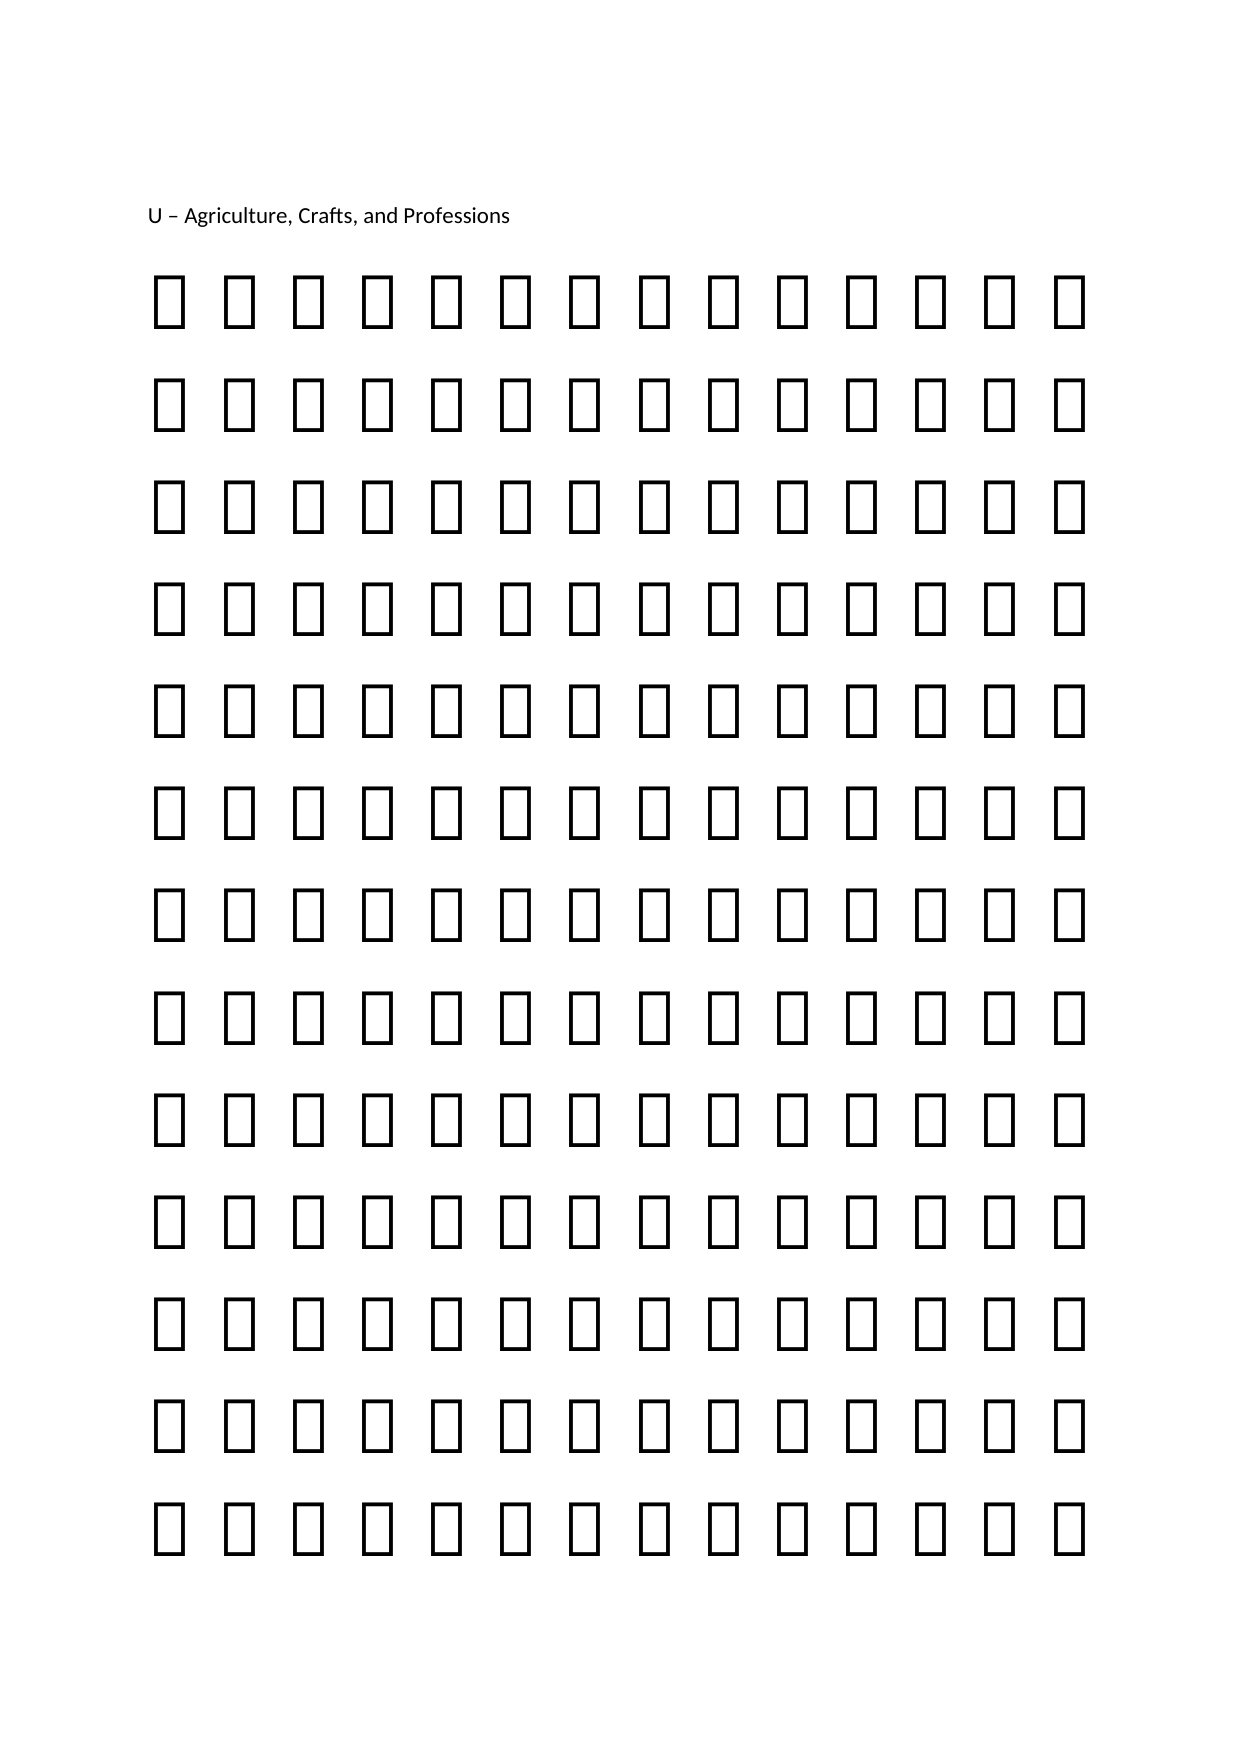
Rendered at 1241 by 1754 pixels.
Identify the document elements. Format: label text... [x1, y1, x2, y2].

text U – Agriculture, Crafts, and Professions [148, 201, 1092, 229]
text 󴟌 󴟍 󴟎 󴟏 󴟐 󴟑 󴟒 󴟓 󴟔 󴟕 󴟖 󴟗 󴟘 󴟙 󴟚 󴟛 󴟜 󴟝 󴟞 󴟟 󴟠 󴟡 󴟢 󴟣 󴟤 󴟥 󴟦 󴟧 󴟨 󴟩 󴟪 󴟫 󴟬 󴟭 󴟮 󴟯 󴟰 󴟱 󴟲 󴟳 󴟴 󴟵 󴟶 󴟷 󴟸 󴟹 󴟺 󴟻 󴟼 󴟽 󴟾 󴟿 󴠀 󴠁 󴠂 󴠃 󴠄 󴠅 󴠆 󴠇 󴠈 󴠉 󴠊 󴠋 󴠌 󴠍 󴠎 󴠏 󴠐 󴠑 󴠒 󴠓 󴠔 󴠕 󴠖 󴠗 󴠘 󴠙 󴠚 󴠛 󴠜 󴠝 󴠞 󴠟 󴠠 󴠡 󴠢 󴠣 󴠤 󴠥 󴠦 󴠧 󴠨 󴠩 󴠪 󴠫 󴠬 󴠭 󴠮 󴠯 󴠰 󴠱 󴠲 󴠳 󴠴 󴠵 󴠶 󴠷 󴠸 󴠹 󴠺 󴠻 󴠼 󴠽 󴠾 󴠿 󴡀 󴡁 󴡂 󴡃 󴡄 󴡅 󴡆 󴡇 󴡈 󴡉 󴡊 󴡋 󴡌 󴡍 󴡎 󴡏 󴡐 󴡑 󴡒 󴡓 󴡔 󴡕 󴡖 󴡗 󴡘 󴡙 󴡚 󴡛 󴡜 󴡝 󴡞 󴡟 󴡠 󴡡 󴡢 󴡣 󴡤 󴡥 󴡦 󴡧 󴡨 󴡩 󴡪 󴡫 󴡬 󴡭 󴡮 󴡯 󴡰 󴡱 󴡲 󴡳 󴡴 󴡵 󴡶 󴡷 󴡸 󴡹 󴡺 󴡻 󴡼 󴡽 󴡾 󴡿 󴢀 󴢁 [148, 249, 1092, 1578]
